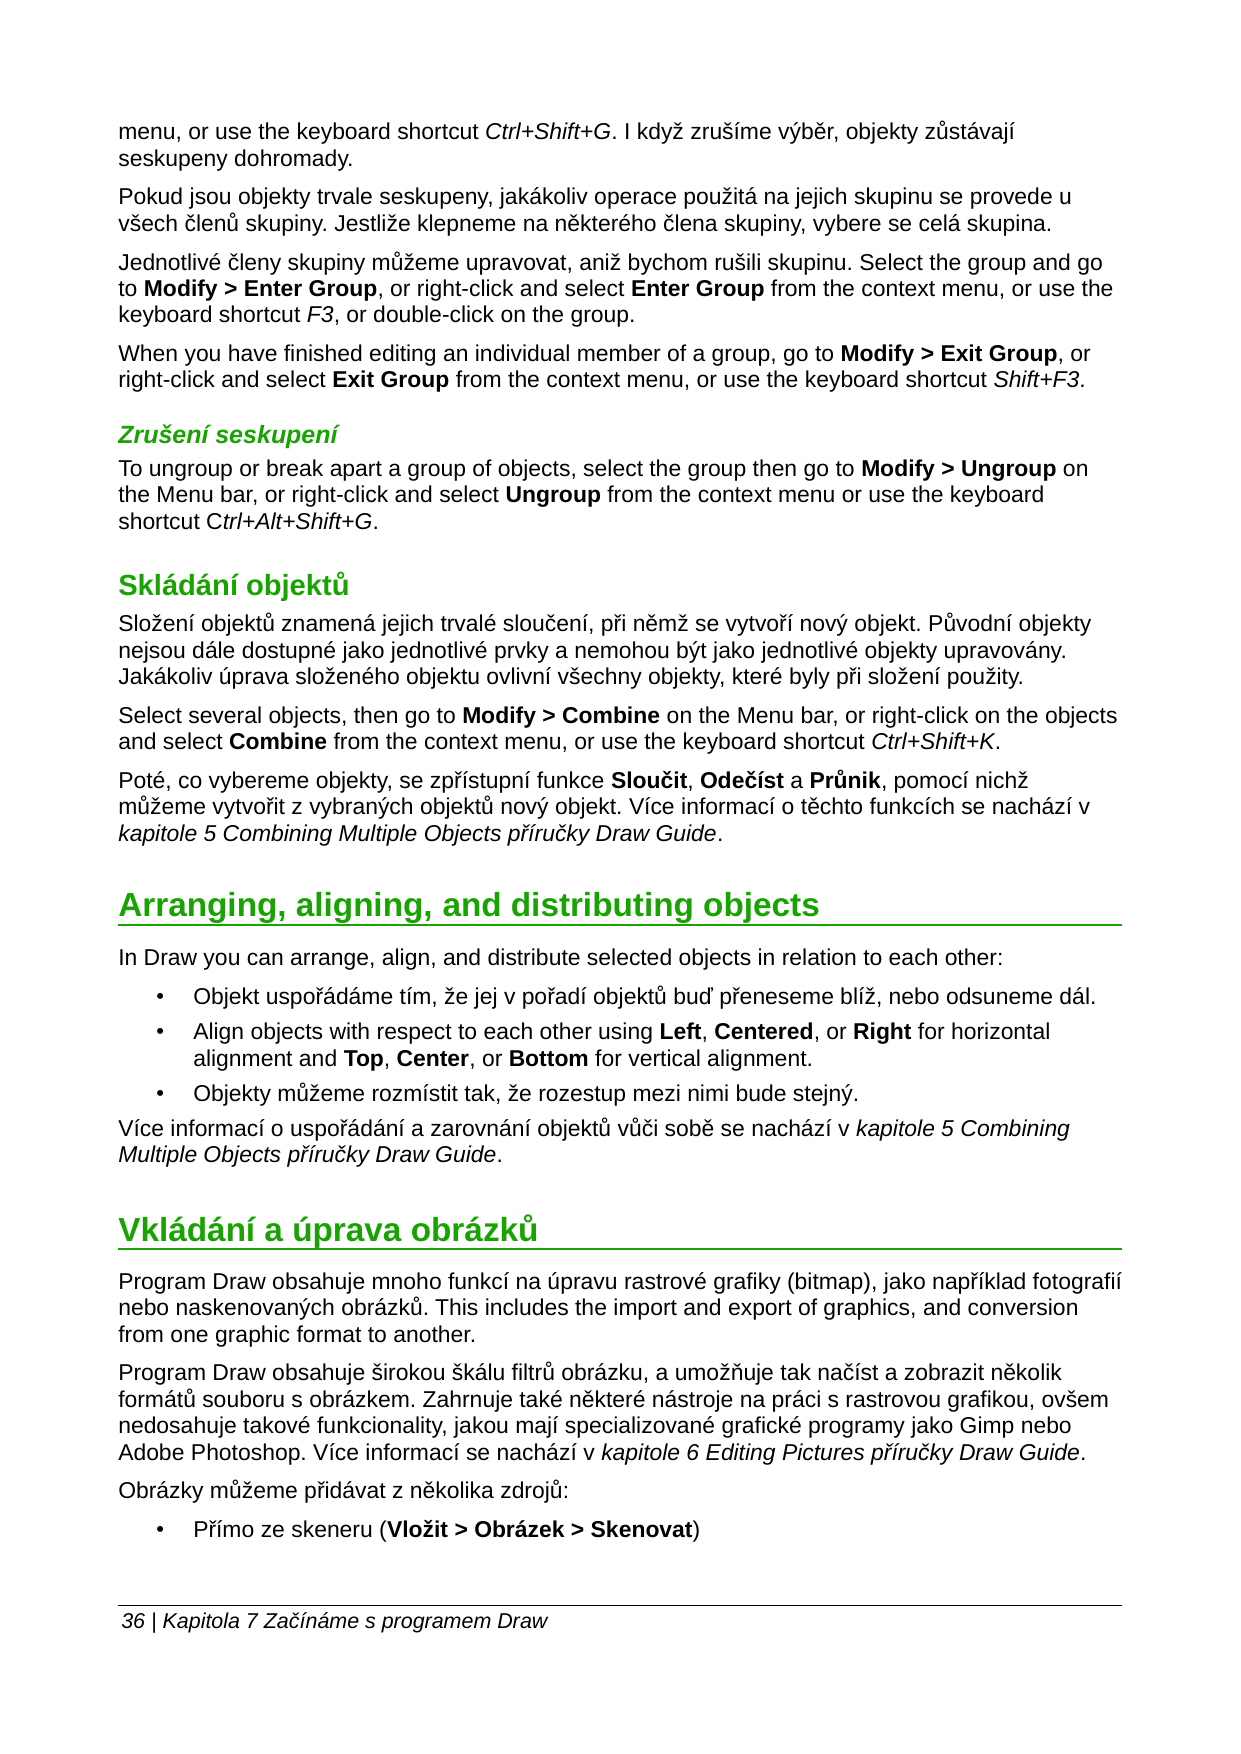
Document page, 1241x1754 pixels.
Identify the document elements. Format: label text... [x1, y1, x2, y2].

subtitle Vkládání a úprava obrázků [118, 1209, 1122, 1248]
text Obrázky můžeme přidávat z několika zdrojů: [118, 1477, 1122, 1504]
list Objekt uspořádáme tím, že jej v pořadí objektů buď přeneseme blíž, nebo odsuneme dál. [156, 983, 1122, 1009]
text menu, or use the keyboard shortcut Ctrl+Shift+G. I když zrušíme výběr, objekty zůstávají seskupeny dohromady. [118, 118, 1122, 171]
text Jednotlivé členy skupiny můžeme upravovat, aniž bychom rušili skupinu. Select the group and go to Modify > Enter Group, or right-click and select Enter Group from the context menu, or use the keyboard shortcut F3, or double-click on the group. [118, 248, 1122, 328]
subtitle Skládání objektů [118, 568, 1122, 601]
subtitle Arranging, aligning, and distributing objects [118, 886, 1122, 924]
subtitle Zrušení seskupení [118, 420, 1122, 449]
text Program Draw obsahuje mnoho funkcí na úpravu rastrové grafiky (bitmap), jako například fotografií nebo naskenovaných obrázků. This includes the import and export of graphics, and conversion from one graphic format to another. [118, 1268, 1122, 1347]
list Objekty můžeme rozmístit tak, že rozestup mezi nimi bude stejný. [156, 1080, 1122, 1106]
list Align objects with respect to each other using Left, Centered, or Right for horizontal alignment and Top, Center, or Bottom for vertical alignment. [156, 1018, 1122, 1071]
list Přímo ze skeneru (Vložit > Obrázek > Skenovat) [156, 1516, 1122, 1542]
text When you have finished editing an individual member of a group, go to Modify > Exit Group, or right-click and select Exit Group from the context menu, or use the keyboard shortcut Shift+F3. [118, 340, 1122, 393]
text Program Draw obsahuje širokou škálu filtrů obrázku, a umožňuje tak načíst a zobrazit několik formátů souboru s obrázkem. Zahrnuje také některé nástroje na práci s rastrovou grafikou, ovšem nedosahuje takové funkcionality, jakou mají specializované grafické programy jako Gimp nebo Adobe Photoshop. Více informací se nachází v kapitole 6 Editing Pictures příručky Draw Guide. [118, 1359, 1122, 1465]
text Poté, co vybereme objekty, se zpřístupní funkce Sloučit, Odečíst a Průnik, pomocí nichž můžeme vytvořit z vybraných objektů nový objekt. Více informací o těchto funkcích se nachází v kapitole 5 Combining Multiple Objects příručky Draw Guide. [118, 767, 1122, 846]
text To ungroup or break apart a group of objects, select the group then go to Modify > Ungroup on the Menu bar, or right-click and select Ungroup from the context menu or use the keyboard shortcut Ctrl+Alt+Shift+G. [118, 455, 1122, 534]
text Pokud jsou objekty trvale seskupeny, jakákoliv operace použitá na jejich skupinu se provede u všech členů skupiny. Jestliže klepneme na některého člena skupiny, vybere se celá skupina. [118, 183, 1122, 236]
text In Draw you can arrange, align, and distribute selected objects in relation to each other: [118, 944, 1122, 970]
text Složení objektů znamená jejich trvalé sloučení, při němž se vytvoří nový objekt. Původní objekty nejsou dále dostupné jako jednotlivé prvky a nemohou být jako jednotlivé objekty upravovány. Jakákoliv úprava složeného objektu ovlivní všechny objekty, které byly při složení použity. [118, 610, 1122, 689]
text Select several objects, then go to Modify > Combine on the Menu bar, or right-click on the objects and select Combine from the context menu, or use the keyboard shortcut Ctrl+Shift+K. [118, 702, 1122, 754]
text Více informací o uspořádání a zarovnání objektů vůči sobě se nachází v kapitole 5 Combining Multiple Objects příručky Draw Guide. [118, 1115, 1122, 1168]
